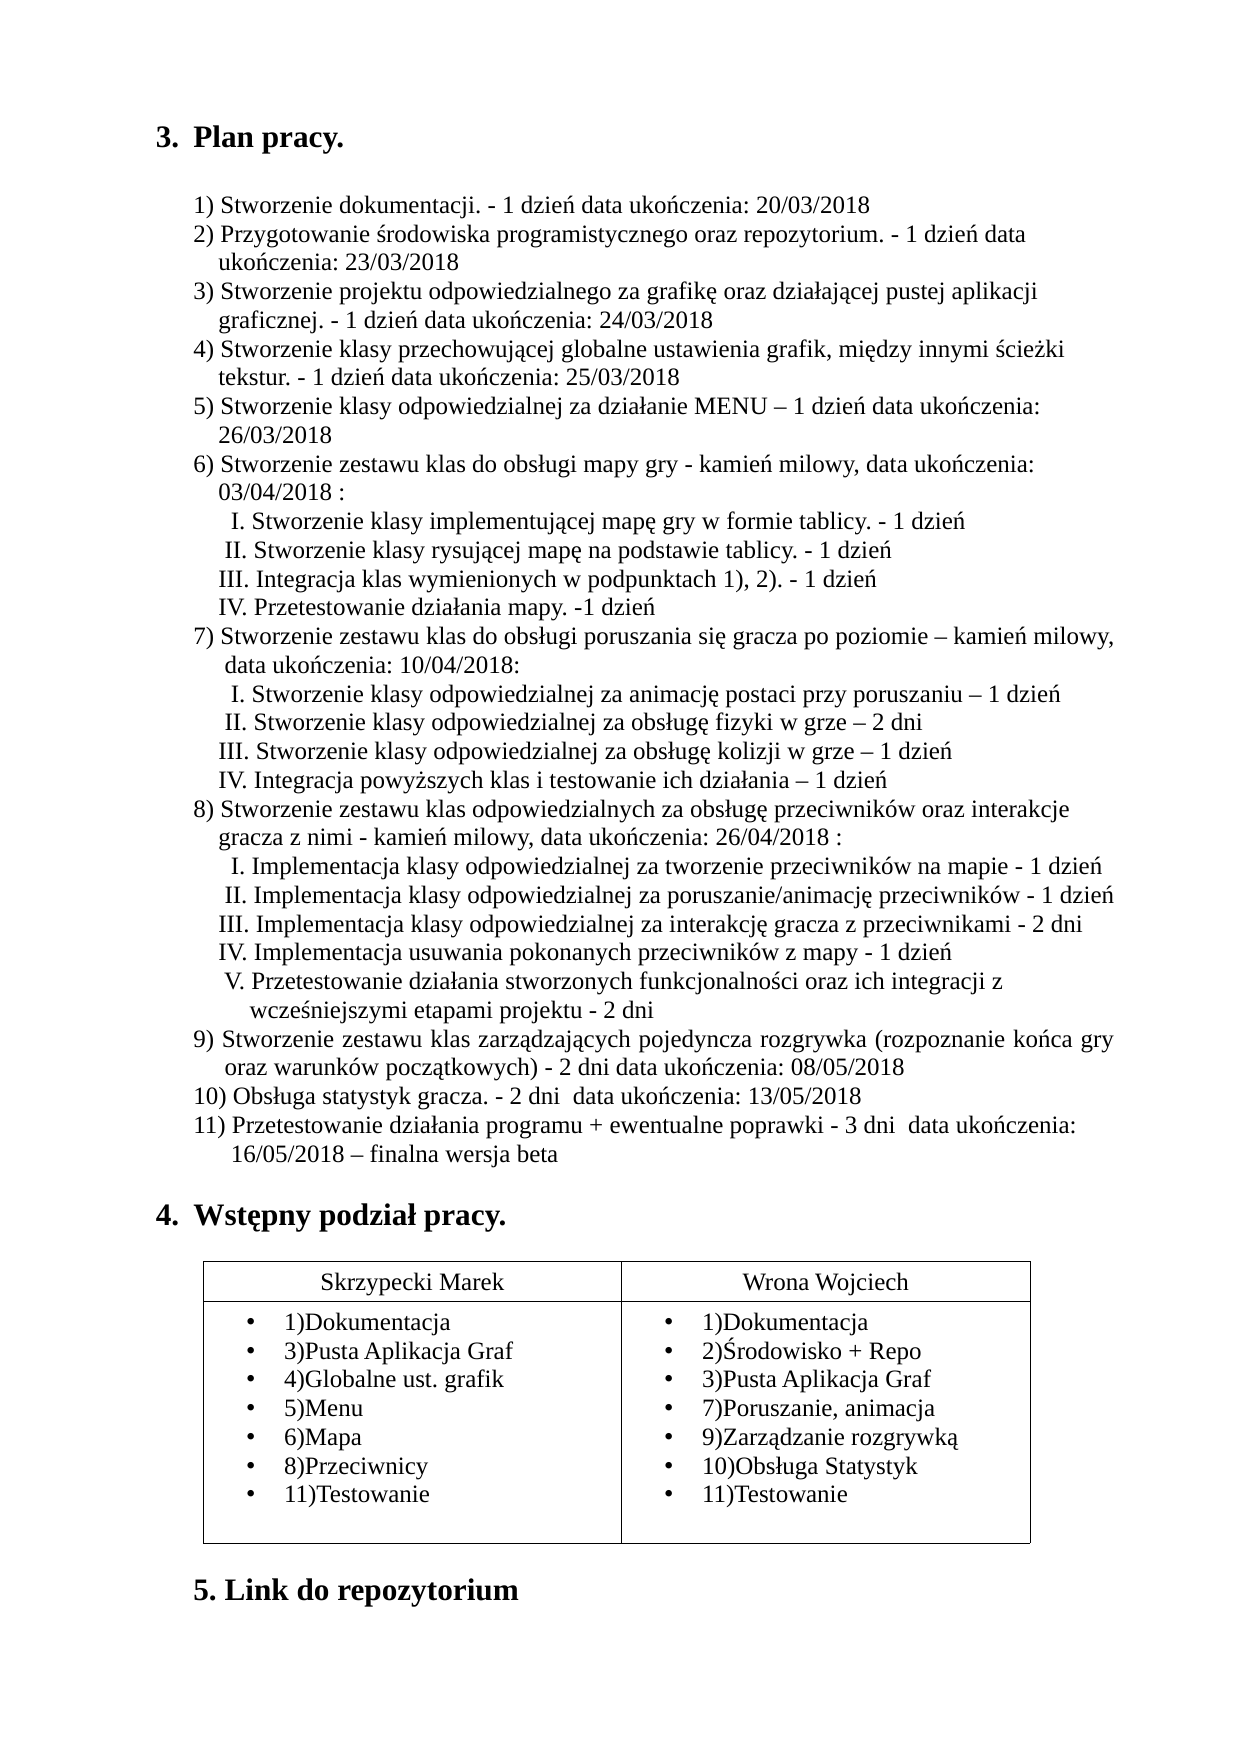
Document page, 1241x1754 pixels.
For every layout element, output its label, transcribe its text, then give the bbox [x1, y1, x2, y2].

text III. Implementacja klasy odpowiedzialnej za interakcję gracza z przeciwnikami - 2 dni [118, 909, 1122, 937]
text 8) Stworzenie zestawu klas odpowiedzialnych za obsługę przeciwników oraz interakcje gracza z nimi - kamień milowy, data ukończenia: 26/04/2018 : [118, 794, 1122, 851]
text IV. Implementacja usuwania pokonanych przeciwników z mapy - 1 dzień [118, 937, 1122, 966]
text II. Stworzenie klasy odpowiedzialnej za obsługę fizyki w grze – 2 dni [118, 707, 1122, 736]
text 5) Stworzenie klasy odpowiedzialnej za działanie MENU – 1 dzień data ukończenia: [118, 391, 1122, 420]
table_header Skrzypecki Marek [204, 1262, 621, 1301]
text III. Stworzenie klasy odpowiedzialnej za obsługę kolizji w grze – 1 dzień [118, 736, 1122, 765]
text III. Integracja klas wymienionych w podpunktach 1), 2). - 1 dzień [118, 564, 1122, 592]
text 2) Przygotowanie środowiska programistycznego oraz repozytorium. - 1 dzień data ukończenia: 23/03/2018 [118, 219, 1122, 276]
list Plan pracy. [156, 118, 1122, 154]
table_cell 1)Dokumentacja 2)Środowisko + Repo 3)Pusta Aplikacja Graf 7)Poruszanie, animacja 9)Zarządzanie rozgrywką 10)Obsługa Statystyk 11)Testowanie [622, 1302, 1030, 1543]
text 1) Stworzenie dokumentacji. - 1 dzień data ukończenia: 20/03/2018 [118, 190, 1122, 219]
text 9) Stworzenie zestawu klas zarządzających pojedyncza rozgrywka (rozpoznanie końca gry oraz warunków początkowych) - 2 dni data ukończenia: 08/05/2018 [118, 1024, 1122, 1081]
text II. Implementacja klasy odpowiedzialnej za poruszanie/animację przeciwników - 1 dzień [118, 880, 1122, 909]
text 4) Stworzenie klasy przechowującej globalne ustawienia grafik, między innymi ścieżki tekstur. - 1 dzień data ukończenia: 25/03/2018 [118, 334, 1122, 391]
table_header Wrona Wojciech [622, 1262, 1030, 1301]
text 11) Przetestowanie działania programu + ewentualne poprawki - 3 dni data ukończenia: 16/05/2018 – finalna wersja beta [118, 1110, 1122, 1167]
text 7) Stworzenie zestawu klas do obsługi poruszania się gracza po poziomie – kamień milowy, data ukończenia: 10/04/2018: [118, 621, 1122, 679]
list Wstępny podział pracy. [156, 1196, 1122, 1232]
text 10) Obsługa statystyk gracza. - 2 dni data ukończenia: 13/05/2018 [118, 1081, 1122, 1110]
text IV. Integracja powyższych klas i testowanie ich działania – 1 dzień [118, 765, 1122, 794]
text 5. Link do repozytorium [118, 1572, 1122, 1608]
text 3) Stworzenie projektu odpowiedzialnego za grafikę oraz działającej pustej aplikacji graficznej. - 1 dzień data ukończenia: 24/03/2018 [118, 276, 1122, 334]
text 26/03/2018 [118, 420, 1122, 449]
text I. Stworzenie klasy odpowiedzialnej za animację postaci przy poruszaniu – 1 dzień [118, 679, 1122, 707]
text 6) Stworzenie zestawu klas do obsługi mapy gry - kamień milowy, data ukończenia: 03/04/2018 : [118, 449, 1122, 506]
text V. Przetestowanie działania stworzonych funkcjonalności oraz ich integracji z wcześniejszymi etapami projektu - 2 dni [118, 966, 1122, 1024]
text I. Stworzenie klasy implementującej mapę gry w formie tablicy. - 1 dzień II. Stworzenie klasy rysującej mapę na podstawie tablicy. - 1 dzień [118, 506, 1122, 564]
text I. Implementacja klasy odpowiedzialnej za tworzenie przeciwników na mapie - 1 dzień [118, 851, 1122, 880]
table_cell 1)Dokumentacja 3)Pusta Aplikacja Graf 4)Globalne ust. grafik 5)Menu 6)Mapa 8)Przeciwnicy 11)Testowanie [204, 1302, 621, 1543]
text IV. Przetestowanie działania mapy. -1 dzień [118, 592, 1122, 621]
